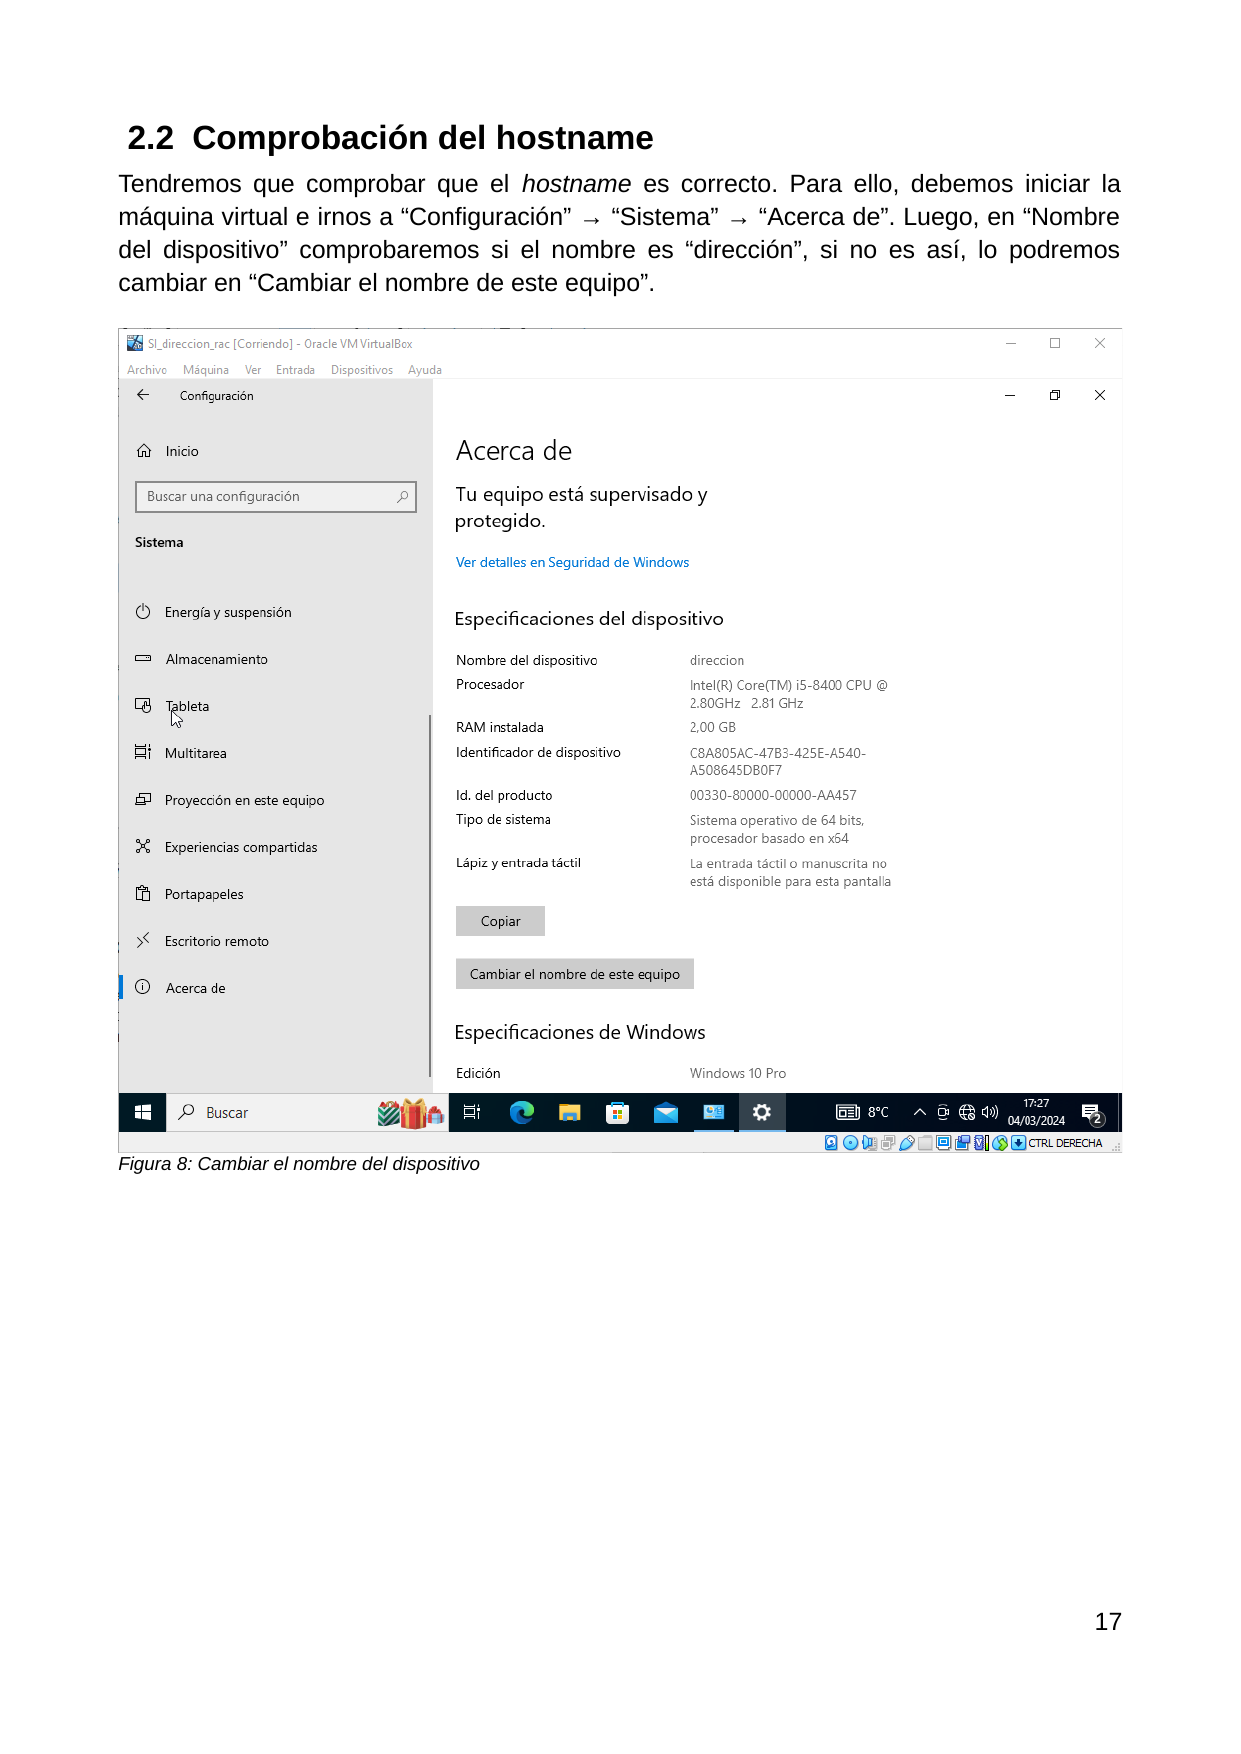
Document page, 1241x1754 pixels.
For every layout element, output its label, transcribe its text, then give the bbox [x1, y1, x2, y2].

picture [118, 328, 1123, 1153]
text Figura 8: Cambiar el nombre del dispositivo [118, 1153, 1122, 1174]
subtitle Comprobación del hostname [118, 118, 1122, 157]
text Tendremos que comprobar que el hostname es correcto. Para ello, debemos iniciar la máquina virtual e irnos a “Configuración” → “Sistema” → “Acerca de”. Luego, en “Nombre del dispositivo” comprobaremos si el nombre es “dirección”, si no es así, lo podremos cambiar en “Cambiar el nombre de este equipo”. [118, 169, 1122, 297]
